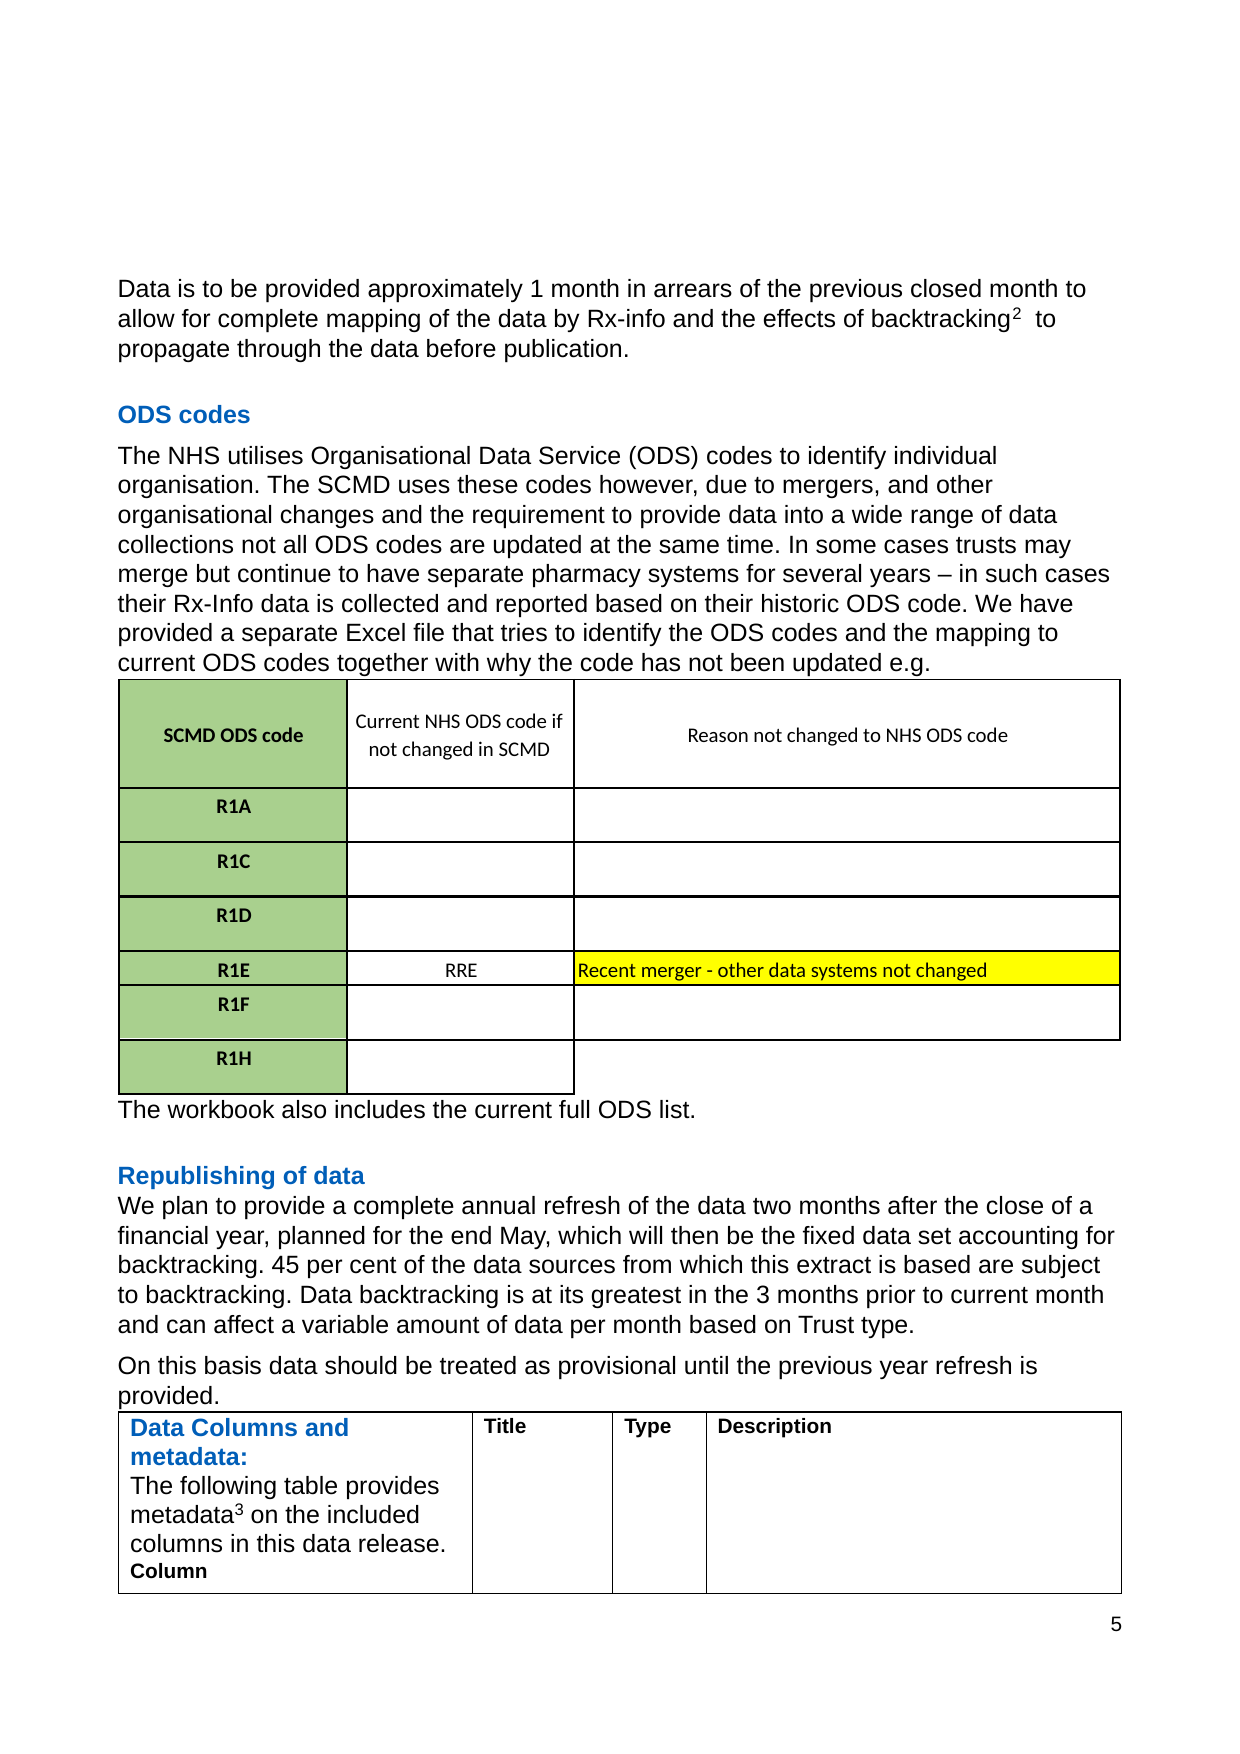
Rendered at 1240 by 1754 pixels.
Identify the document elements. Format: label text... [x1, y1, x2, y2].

text On this basis data should be treated as provisional until the previous year refresh is provided. [117, 1351, 1124, 1409]
text We plan to provide a complete annual refresh of the data two months after the close of a financial year, planned for the end May, which will then be the fixed data set accounting for backtracking. 45 per cent of the data sources from which this extract is based are subject to backtracking. Data backtracking is at its greatest in the 3 months prior to current month and can affect a variable amount of data per month based on Trust type. [117, 1191, 1124, 1338]
table_cell [575, 898, 1119, 950]
table_cell RRE [348, 952, 573, 984]
table_cell R1C [120, 843, 346, 895]
table_cell Recent merger - other data systems not changed [575, 952, 1119, 984]
table_header Title [473, 1413, 612, 1592]
table_header SCMD ODS code [120, 680, 346, 787]
text The NHS utilises Organisational Data Service (ODS) codes to identify individual organisation. The SCMD uses these codes however, due to mergers, and other organisational changes and the requirement to provide data into a wide range of data collections not all ODS codes are updated at the same time. In some cases trusts may merge but continue to have separate pharmacy systems for several years – in such cases their Rx-Info data is collected and reported based on their historic ODS code. We have provided a separate Excel file that tries to identify the ODS codes and the mapping to current ODS codes together with why the code has not been updated e.g. [117, 441, 1112, 677]
table_header Description [707, 1413, 1121, 1592]
table_cell [348, 1041, 573, 1093]
table_cell R1A [120, 789, 346, 841]
table_cell R1H [120, 1041, 346, 1093]
table_cell [348, 843, 573, 895]
table_header Current NHS ODS code if not changed in SCMD [348, 680, 573, 787]
table_cell [575, 789, 1119, 841]
text Data is to be provided approximately 1 month in arrears of the previous closed month to allow for complete mapping of the data by Rx-info and the effects of backtracking2 to propagate through the data before publication. [117, 274, 1124, 362]
table_cell [575, 843, 1119, 895]
table_header Data Columns and metadata: The following table provides metadata3 on the included columns in this data release. Column [119, 1413, 472, 1592]
table_cell [575, 1041, 1120, 1093]
table_cell R1E [120, 952, 346, 984]
subtitle ODS codes [117, 400, 1129, 429]
table_cell R1D [120, 898, 346, 950]
subtitle Republishing of data [117, 1161, 1129, 1189]
table_cell [348, 898, 573, 950]
table_header Reason not changed to NHS ODS code [575, 680, 1119, 787]
table_cell [348, 789, 573, 841]
table_cell [575, 986, 1119, 1038]
table_cell R1F [120, 986, 346, 1038]
table_header Type [613, 1413, 706, 1592]
table_cell [348, 986, 573, 1038]
text The workbook also includes the current full ODS list. [117, 1095, 1124, 1124]
